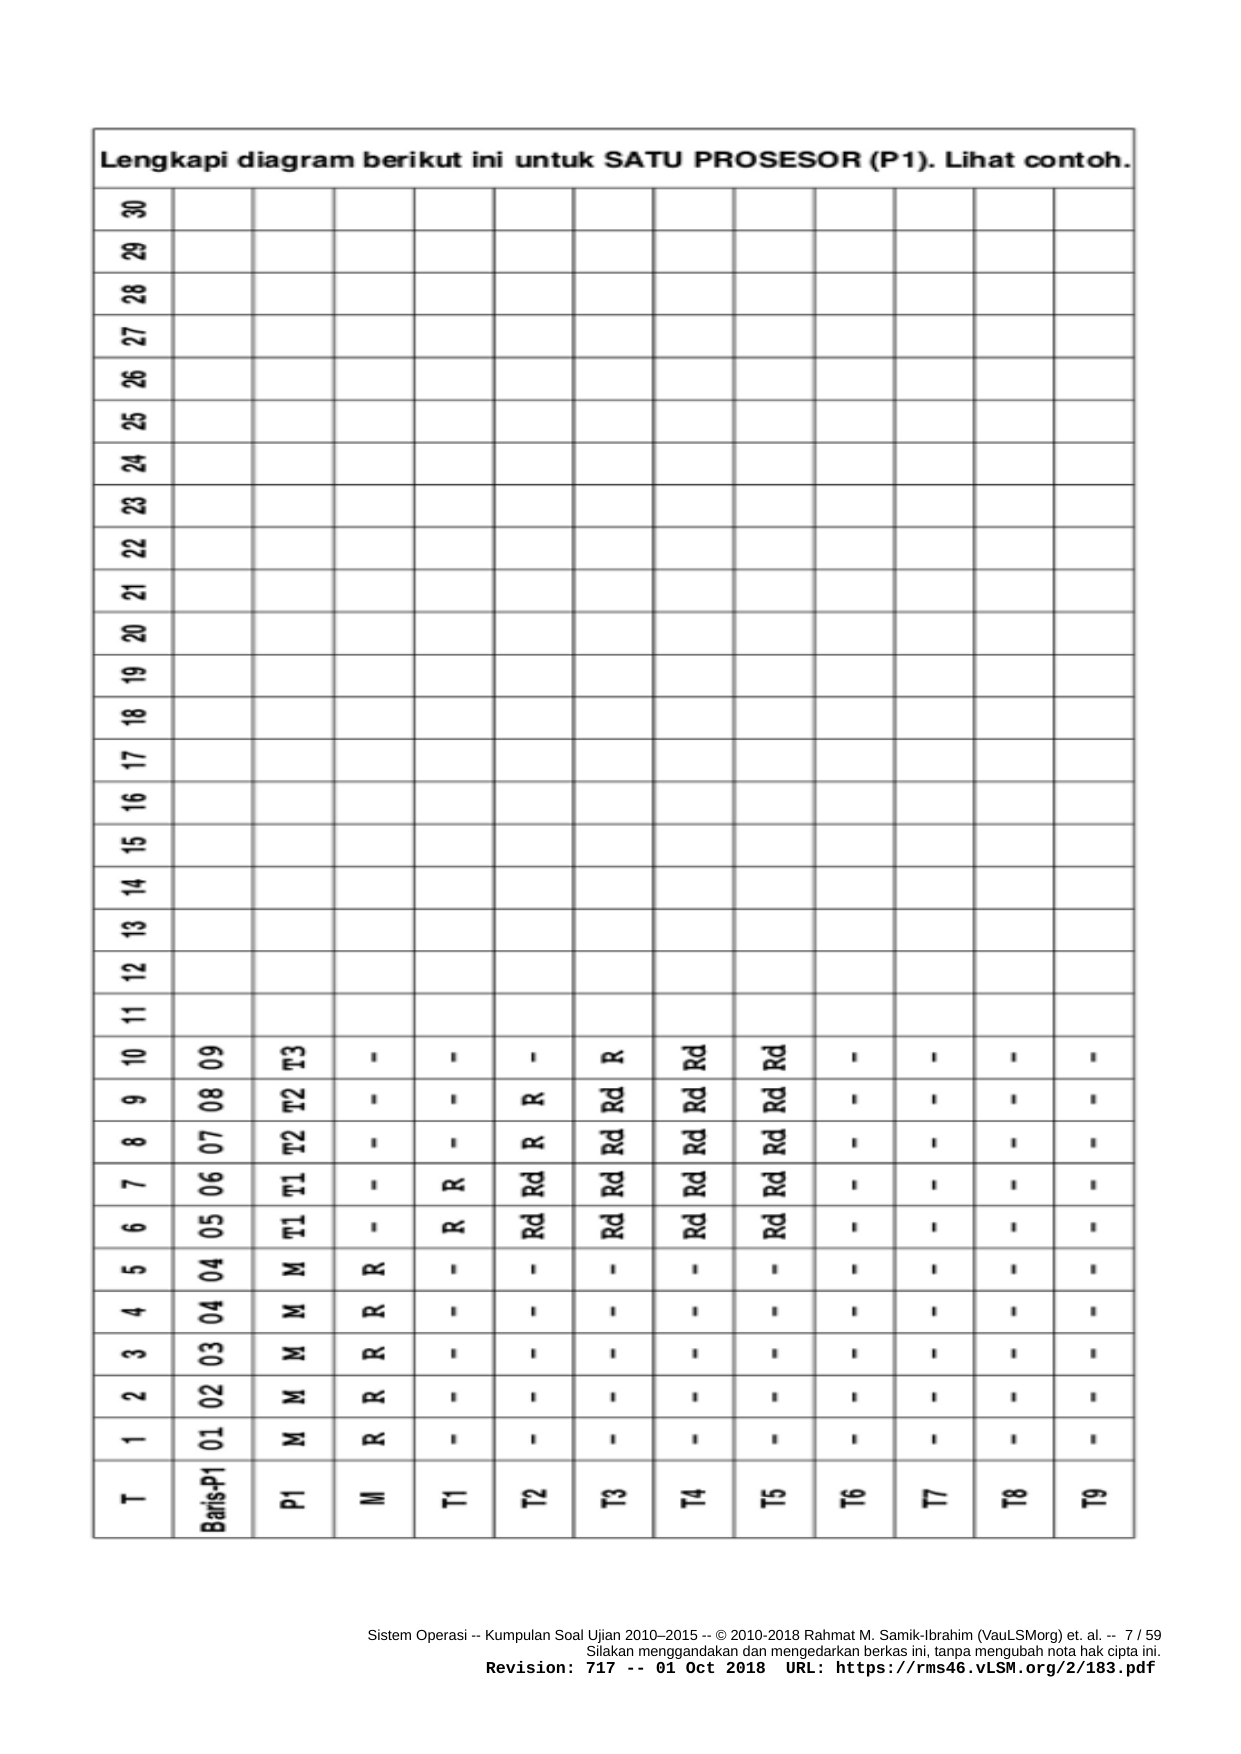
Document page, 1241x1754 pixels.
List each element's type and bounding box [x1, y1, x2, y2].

picture [71, 106, 1167, 1552]
